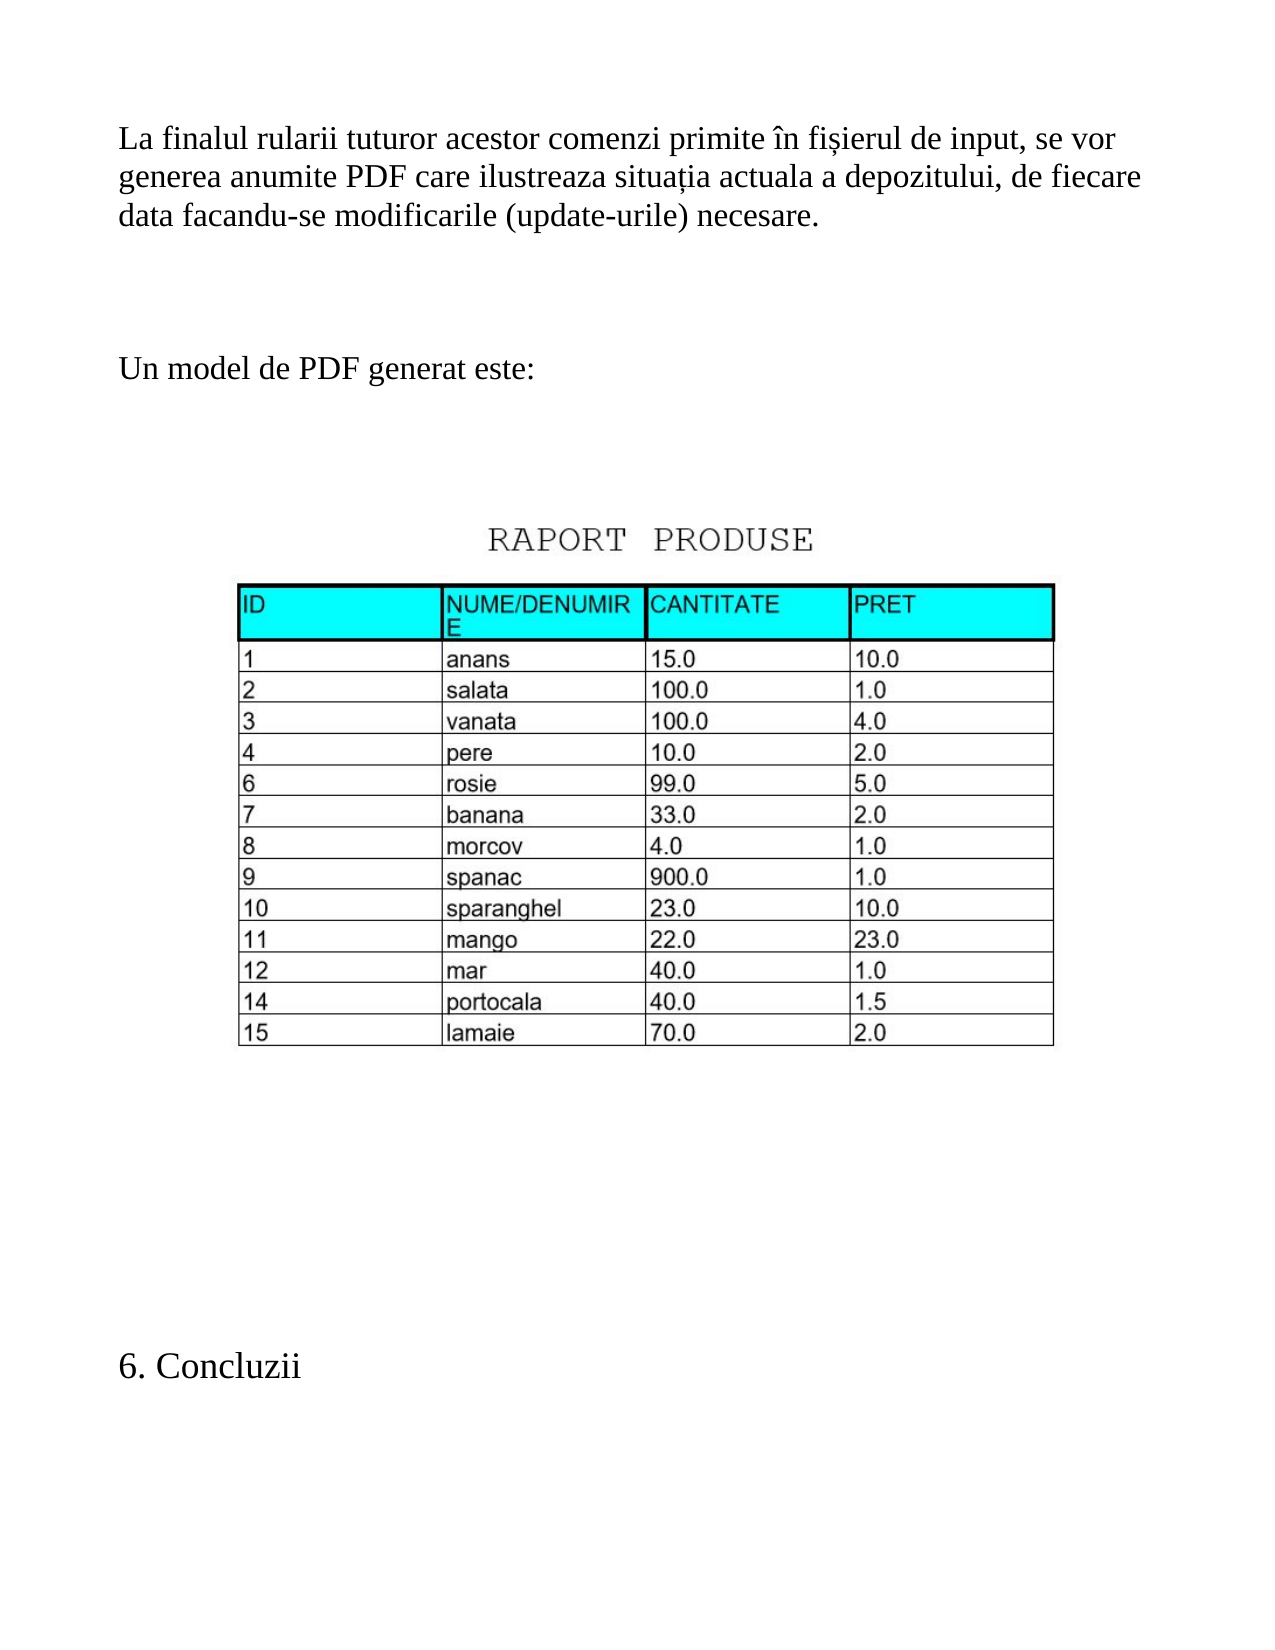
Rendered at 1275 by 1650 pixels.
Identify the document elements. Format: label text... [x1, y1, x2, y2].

list 6. Concluzii [118, 1344, 1157, 1387]
list Un model de PDF generat este: [118, 348, 1157, 386]
picture [118, 463, 1157, 1219]
list La finalul rularii tuturor acestor comenzi primite în fișierul de input, se vor generea anumite PDF care ilustreaza situația actuala a depozitului, de fiecare data facandu-se modificarile (update-urile) necesare. [118, 118, 1157, 233]
